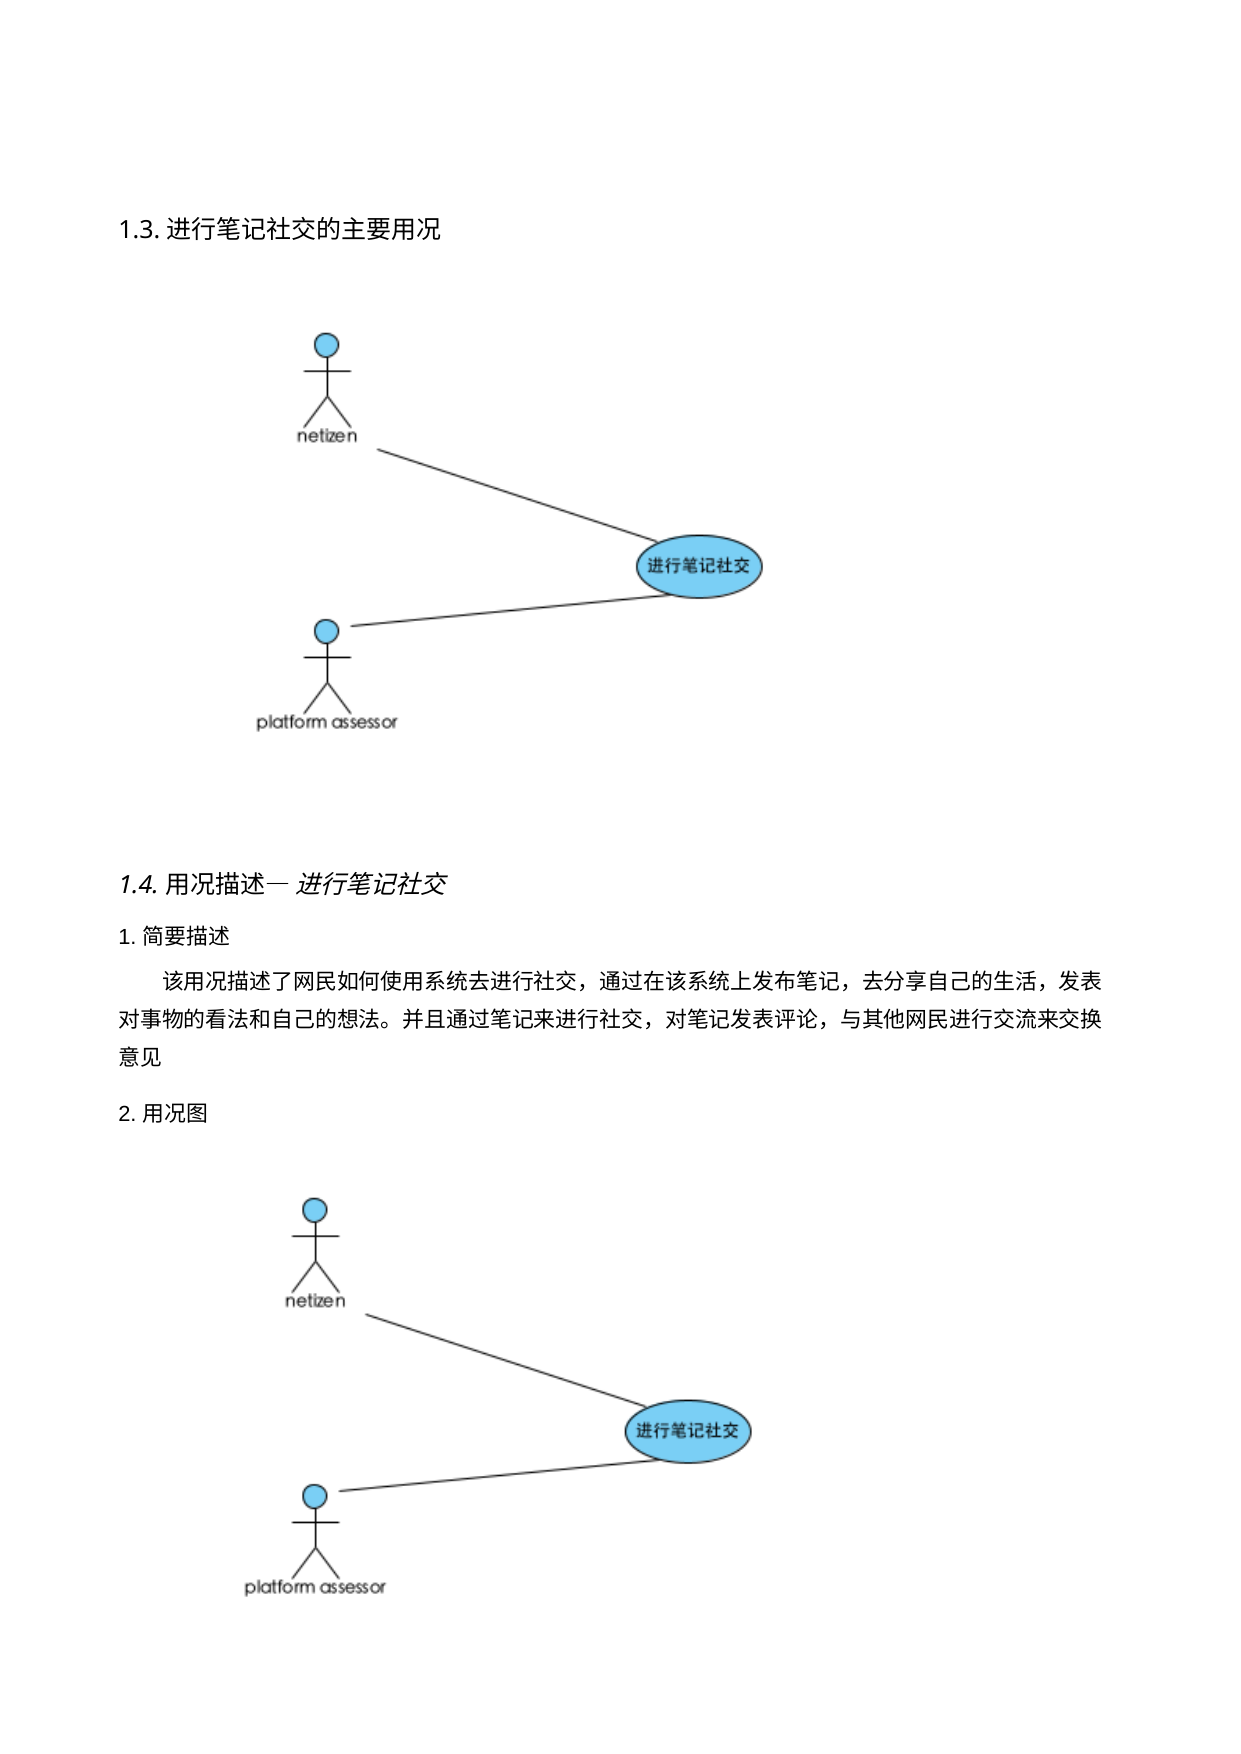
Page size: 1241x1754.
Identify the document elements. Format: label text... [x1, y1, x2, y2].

subtitle 用况图 [118, 1096, 1122, 1127]
subtitle 用况描述— 进行笔记社交 [118, 864, 1122, 900]
subtitle 简要描述 [118, 919, 1122, 951]
picture [143, 1170, 863, 1633]
subtitle 进行笔记社交的主要用况 [118, 209, 1122, 246]
text 该用况描述了网民如何使用系统去进行社交，通过在该系统上发布笔记，去分享自己的生活，发表对事物的看法和自己的想法。并且通过笔记来进行社交，对笔记发表评论，与其他网民进行交流来交换意见 [118, 964, 1122, 1071]
picture [155, 305, 874, 768]
